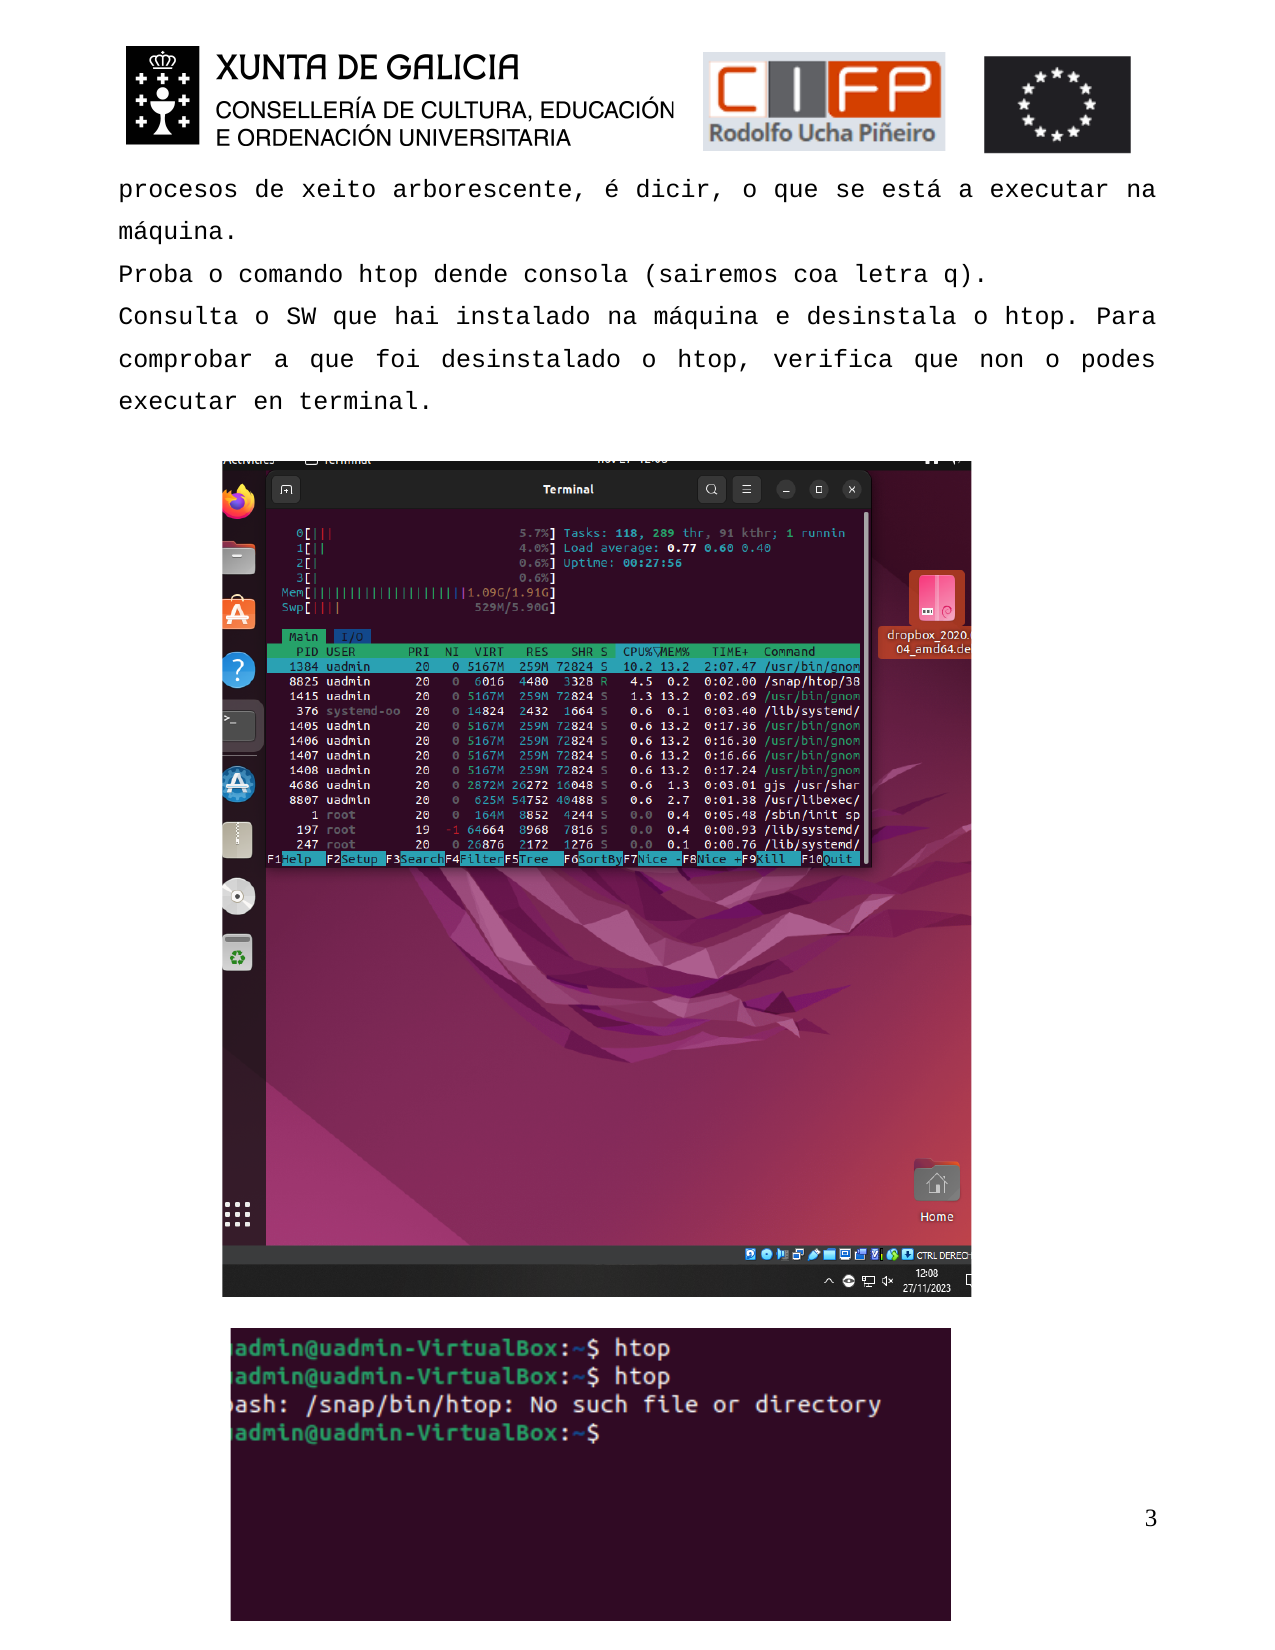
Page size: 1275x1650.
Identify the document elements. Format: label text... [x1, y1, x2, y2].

picture [703, 52, 946, 151]
text Proba o comando htop dende consola (sairemos coa letra q). [118, 261, 1157, 290]
text procesos de xeito arborescente, é dicir, o que se está a executar na máquina. [118, 176, 1157, 247]
picture [983, 55, 1134, 155]
picture [126, 46, 674, 146]
text Consulta o SW que hai instalado na máquina e desinstala o htop. Para comprobar a que foi desinstalado o htop, verifica que non o podes executar en terminal. [118, 304, 1157, 417]
picture [222, 461, 972, 1297]
picture [230, 1328, 951, 1621]
